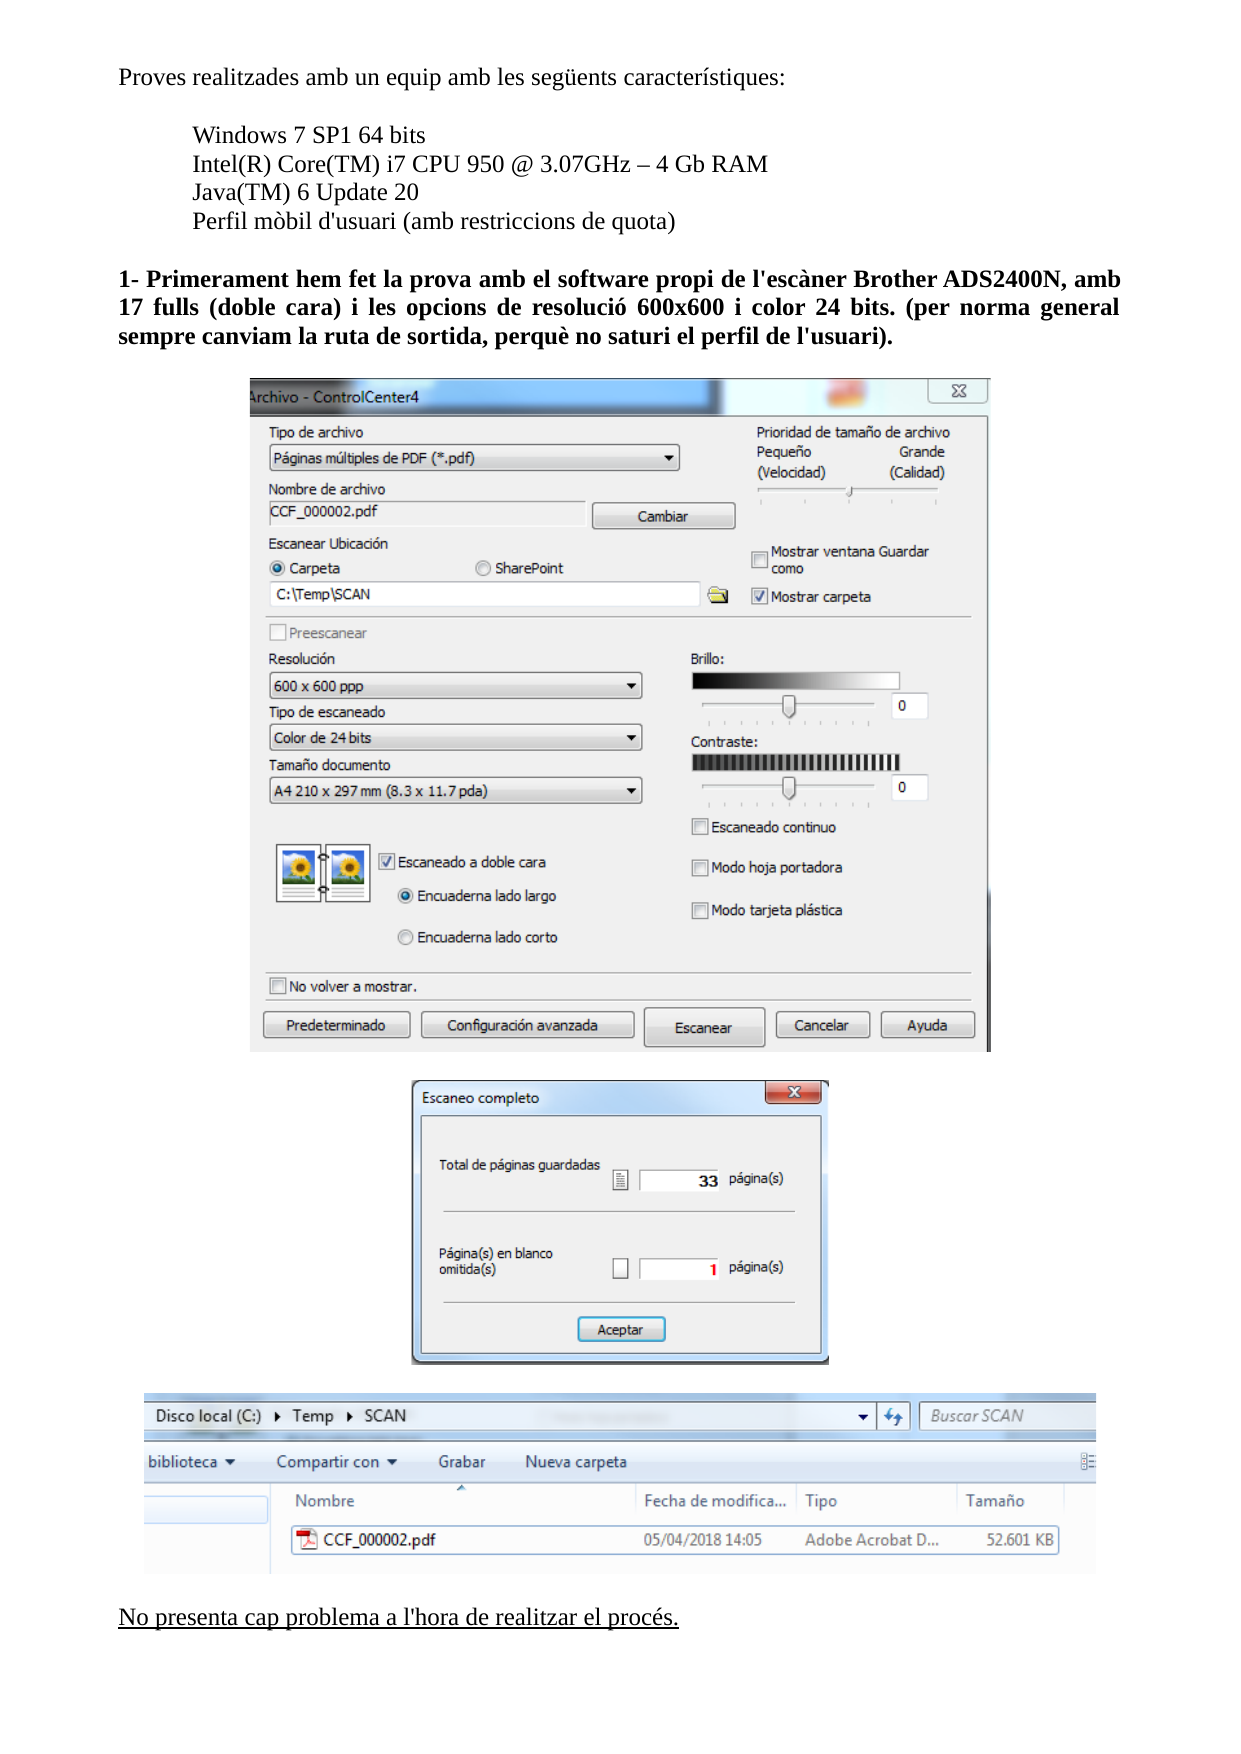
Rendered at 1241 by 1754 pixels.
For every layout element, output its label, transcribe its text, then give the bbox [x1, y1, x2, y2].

picture [144, 1393, 1097, 1574]
text Intel(R) Core(TM) i7 CPU 950 @ 3.07GHz – 4 Gb RAM [118, 149, 1122, 177]
picture [411, 1080, 829, 1365]
text No presenta cap problema a l'hora de realitzar el procés. [118, 1602, 1122, 1631]
text Java(TM) 6 Update 20 [118, 177, 1122, 206]
text Proves realitzades amb un equip amb les següents característiques: [118, 62, 1122, 91]
text Perfil mòbil d'usuari (amb restriccions de quota) [118, 206, 1122, 235]
picture [249, 378, 991, 1052]
text Windows 7 SP1 64 bits [118, 120, 1122, 149]
text 1- Primerament hem fet la prova amb el software propi de l'escàner Brother ADS2400N, amb 17 fulls (doble cara) i les opcions de resolució 600x600 i color 24 bits. (per norma general sempre canviam la ruta de sortida, perquè no saturi el perfil de l'usuari). [118, 264, 1122, 350]
